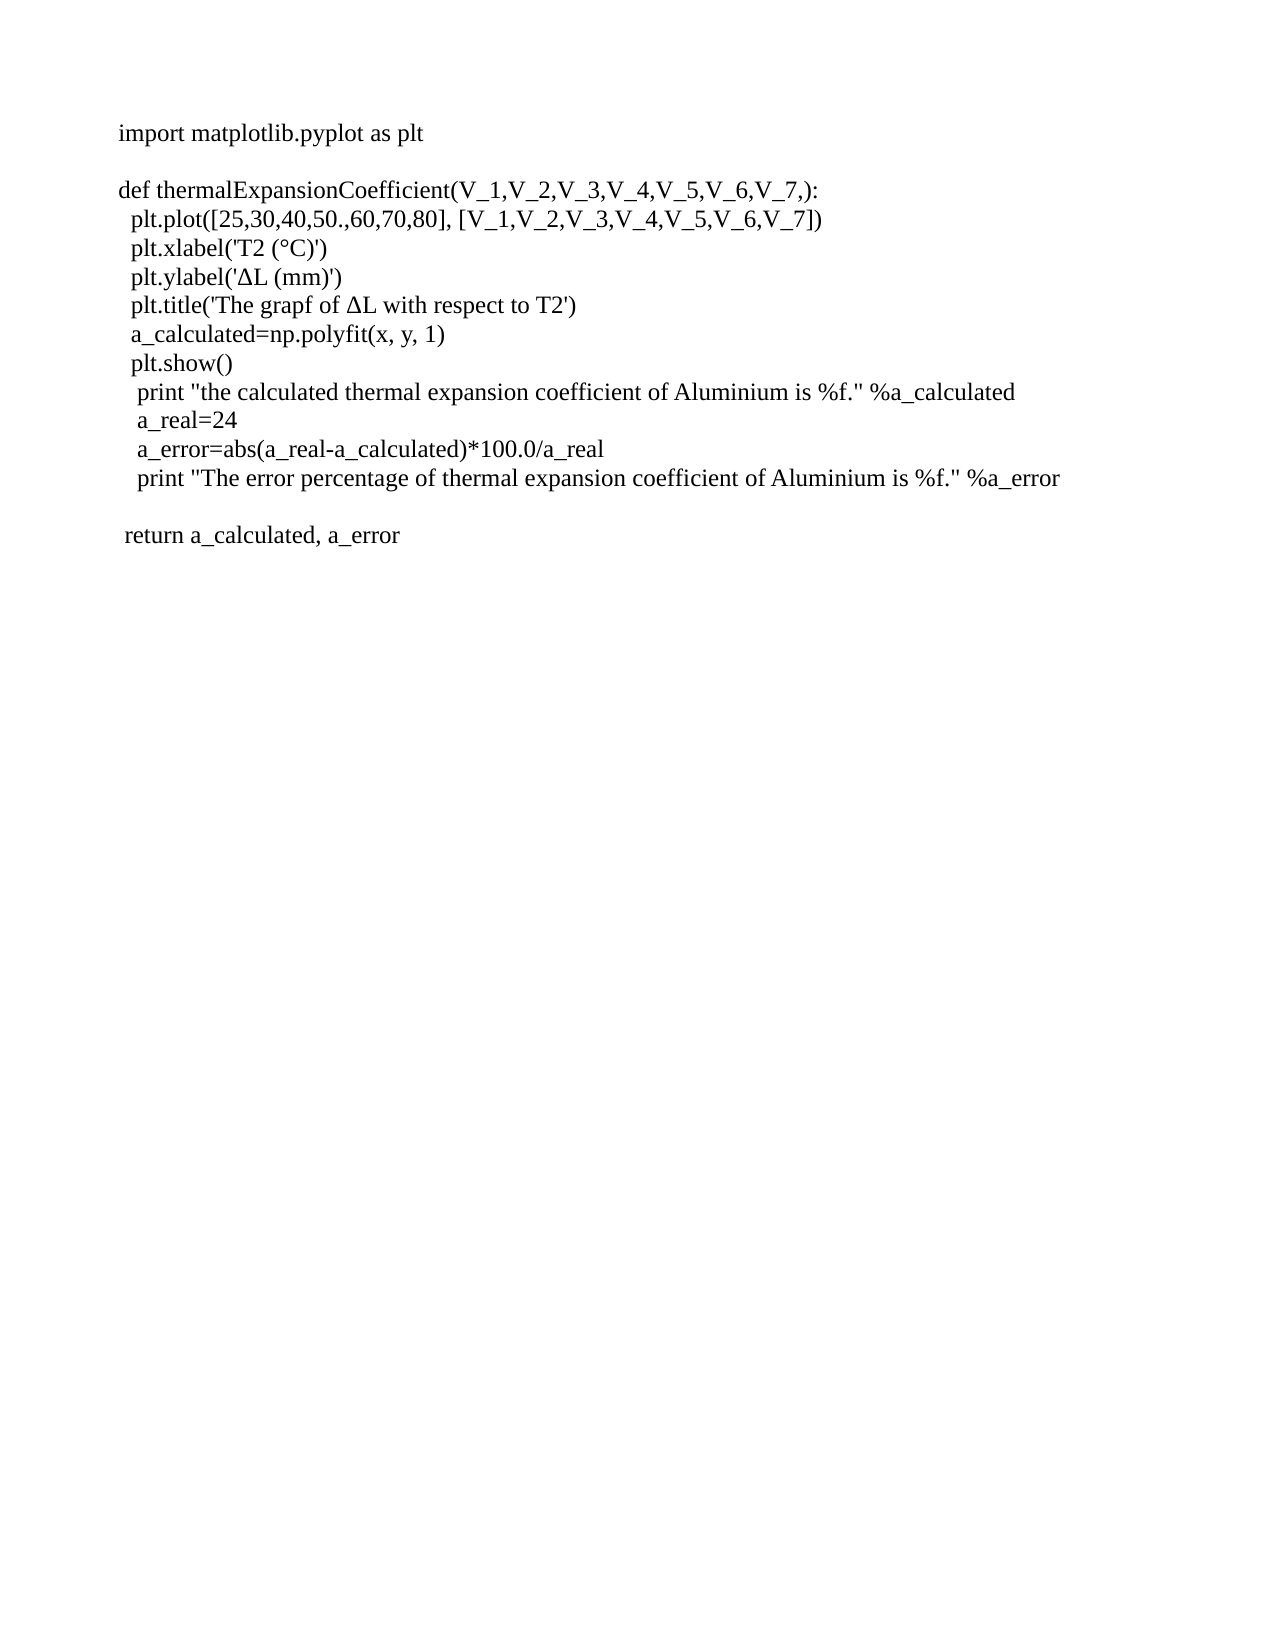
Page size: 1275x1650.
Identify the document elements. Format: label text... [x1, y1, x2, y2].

text import matplotlib.pyplot as plt def thermalExpansionCoefficient(V_1,V_2,V_3,V_4,V_5,V_6,V_7,): plt.plot([25,30,40,50.,60,70,80], [V_1,V_2,V_3,V_4,V_5,V_6,V_7]) plt.xlabel('T2 (°C)') plt.ylabel('ΔL (mm)') plt.title('The grapf of ΔL with respect to T2') a_calculated=np.polyfit(x, y, 1) plt.show() print "the calculated thermal expansion coefficient of Aluminium is %f." %a_calculated a_real=24 a_error=abs(a_real-a_calculated)*100.0/a_real print "The error percentage of thermal expansion coefficient of Aluminium is %f." %a_error return a_calculated, a_error [118, 118, 1157, 549]
